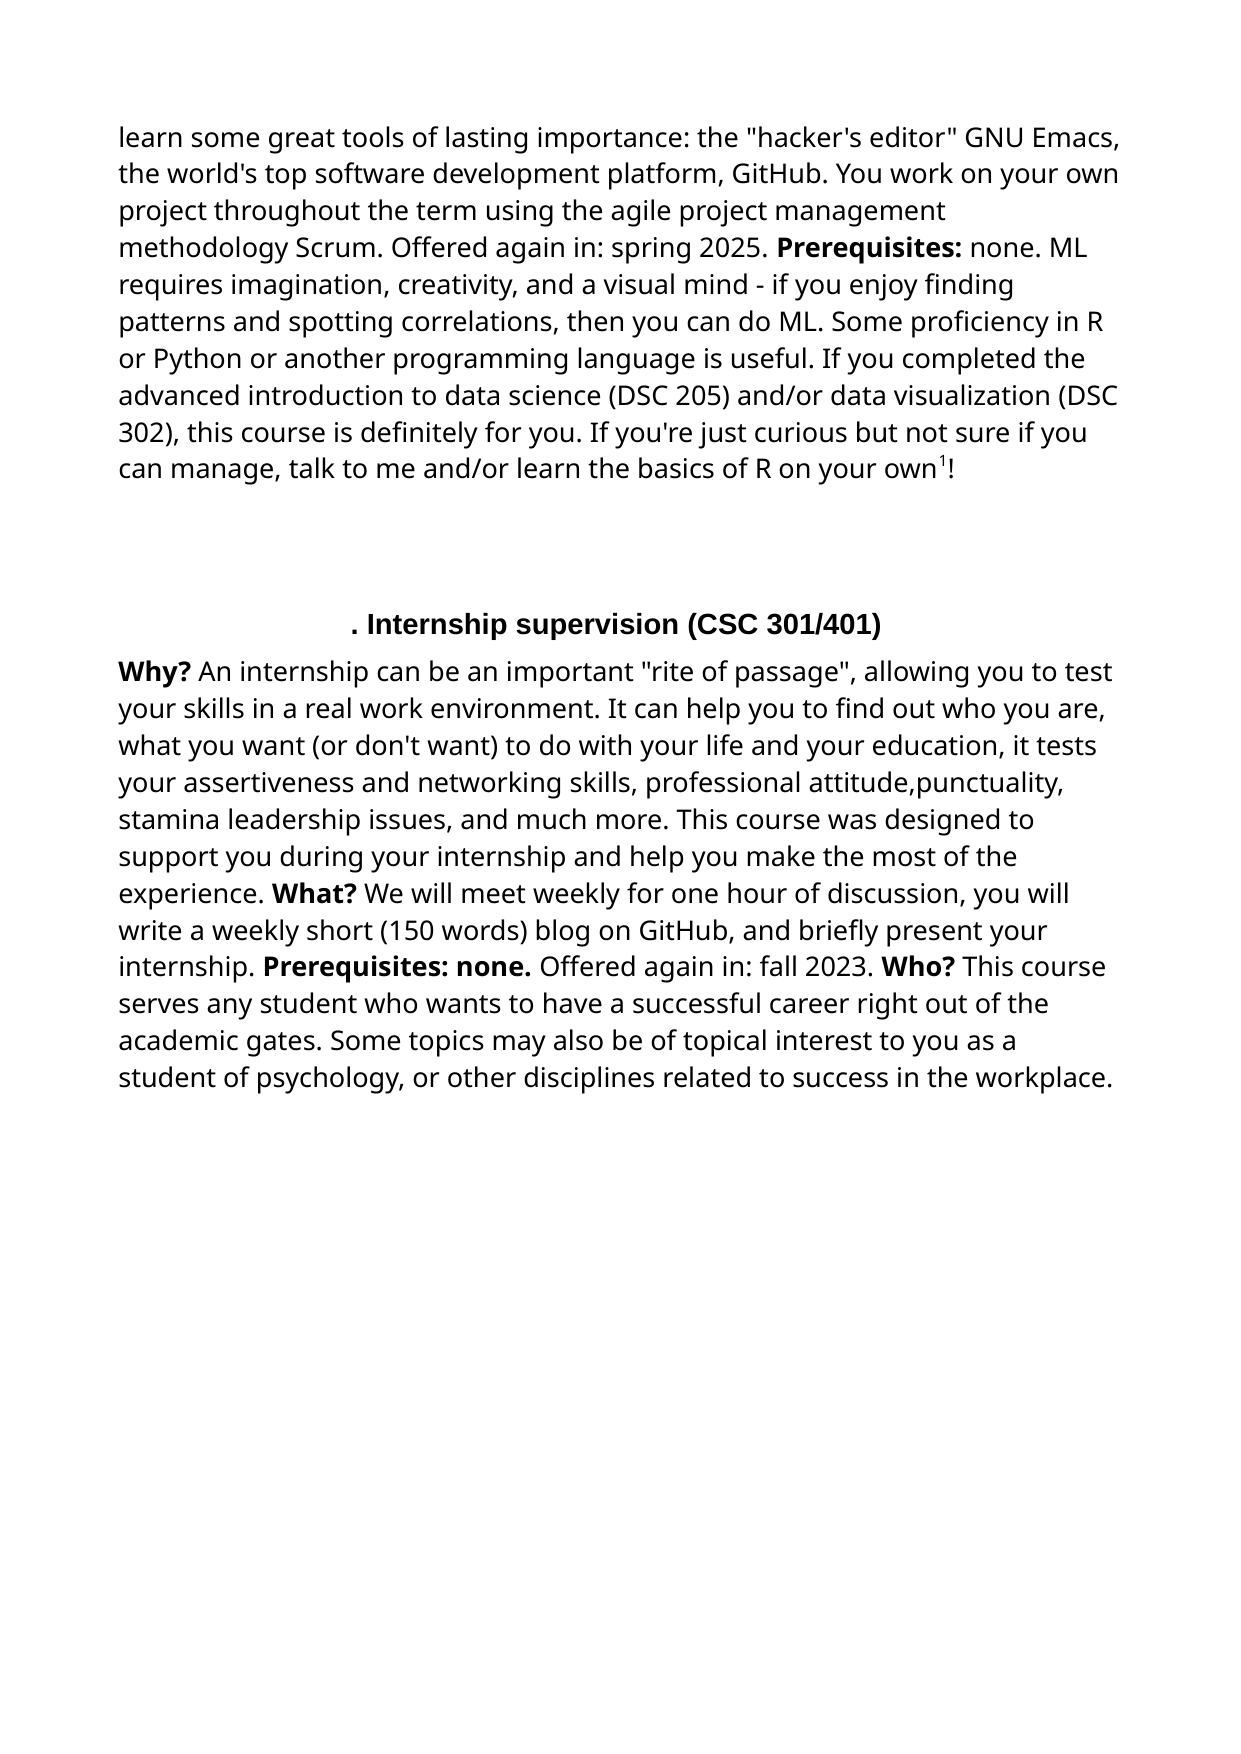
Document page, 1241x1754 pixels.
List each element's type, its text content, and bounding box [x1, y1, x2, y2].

subtitle Internship supervision (CSC 301/401) [118, 607, 1122, 640]
text Why? An internship can be an important "rite of passage", allowing you to test your skills in a real work environment. It can help you to find out who you are, what you want (or don't want) to do with your life and your education, it tests your assertiveness and networking skills, professional attitude,punctuality, stamina leadership issues, and much more. This course was designed to support you during your internship and help you make the most of the experience. What? We will meet weekly for one hour of discussion, you will write a weekly short (150 words) blog on GitHub, and briefly present your internship. Prerequisites: none. Offered again in: fall 2023. Who? This course serves any student who wants to have a successful career right out of the academic gates. Some topics may also be of topical interest to you as a student of psychology, or other disciplines related to success in the workplace. [118, 653, 1122, 1095]
text learn some great tools of lasting importance: the "hacker's editor" GNU Emacs, the world's top software development platform, GitHub. You work on your own project throughout the term using the agile project management methodology Scrum. Offered again in: spring 2025. Prerequisites: none. ML requires imagination, creativity, and a visual mind - if you enjoy finding patterns and spotting correlations, then you can do ML. Some proficiency in R or Python or another programming language is useful. If you completed the advanced introduction to data science (DSC 205) and/or data visualization (DSC 302), this course is definitely for you. If you're just curious but not sure if you can manage, talk to me and/or learn the basics of R on your own1! [118, 118, 1122, 487]
